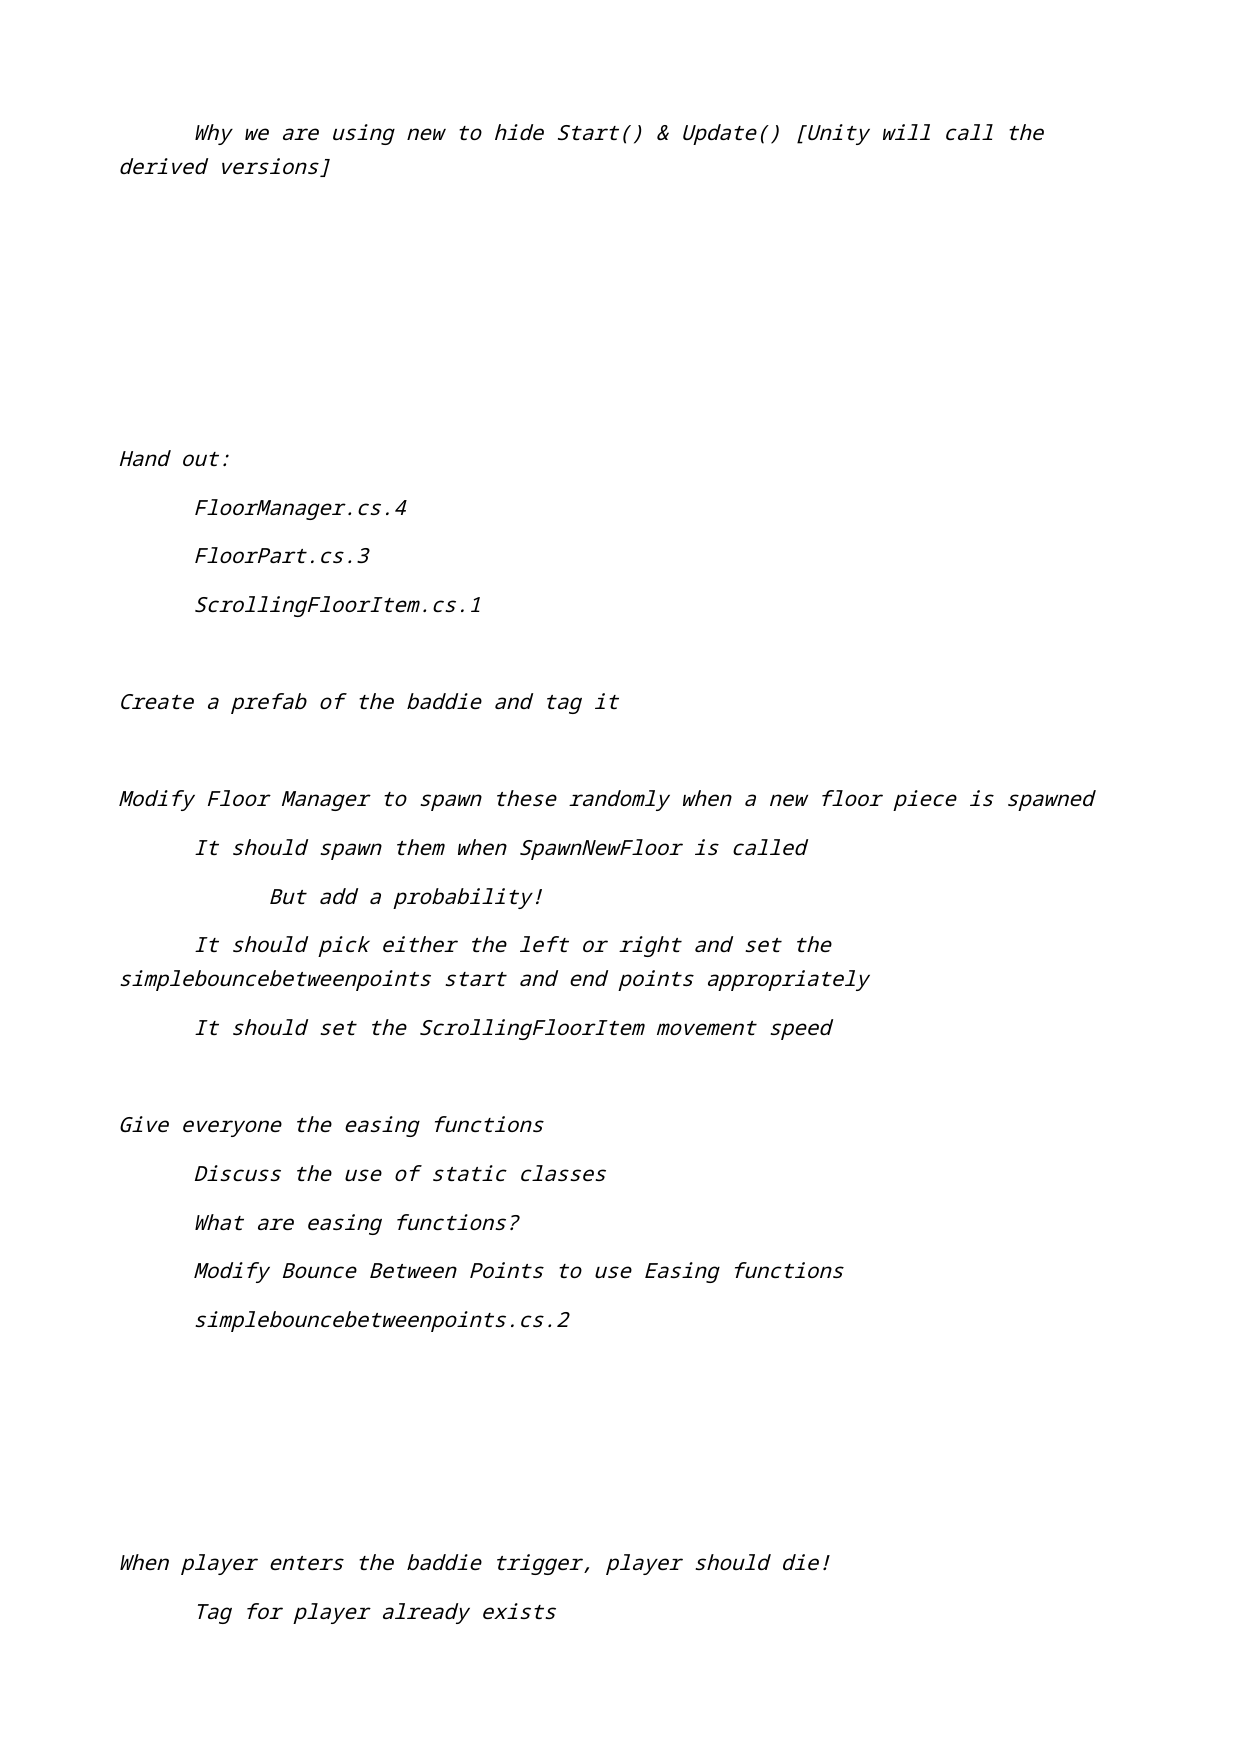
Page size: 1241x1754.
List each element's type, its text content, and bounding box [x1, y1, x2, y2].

text Discuss the use of static classes [118, 1159, 1122, 1188]
text What are easing functions? [118, 1208, 1122, 1236]
text Give everyone the easing functions [118, 1111, 1122, 1139]
text It should pick either the left or right and set the simplebouncebetweenpoints start and end points appropriately [118, 931, 1122, 993]
text But add a probability! [118, 882, 1122, 910]
text Why we are using new to hide Start() & Update() [Unity will call the derived versions] [118, 118, 1122, 181]
text Modify Floor Manager to spawn these randomly when a new floor piece is spawned [118, 784, 1122, 813]
text simplebouncebetweenpoints.cs.2 [118, 1305, 1122, 1333]
text It should spawn them when SpawnNewFloor is called [118, 833, 1122, 862]
text FloorPart.cs.3 [118, 541, 1122, 570]
text When player enters the baddie trigger, player should die! [118, 1548, 1122, 1577]
text Hand out: [118, 444, 1122, 472]
text Create a prefab of the baddie and tag it [118, 687, 1122, 716]
text FloorManager.cs.4 [118, 493, 1122, 521]
text ScrollingFloorItem.cs.1 [118, 590, 1122, 618]
text Modify Bounce Between Points to use Easing functions [118, 1256, 1122, 1285]
text Tag for player already exists [118, 1597, 1122, 1625]
text It should set the ScrollingFloorItem movement speed [118, 1013, 1122, 1042]
